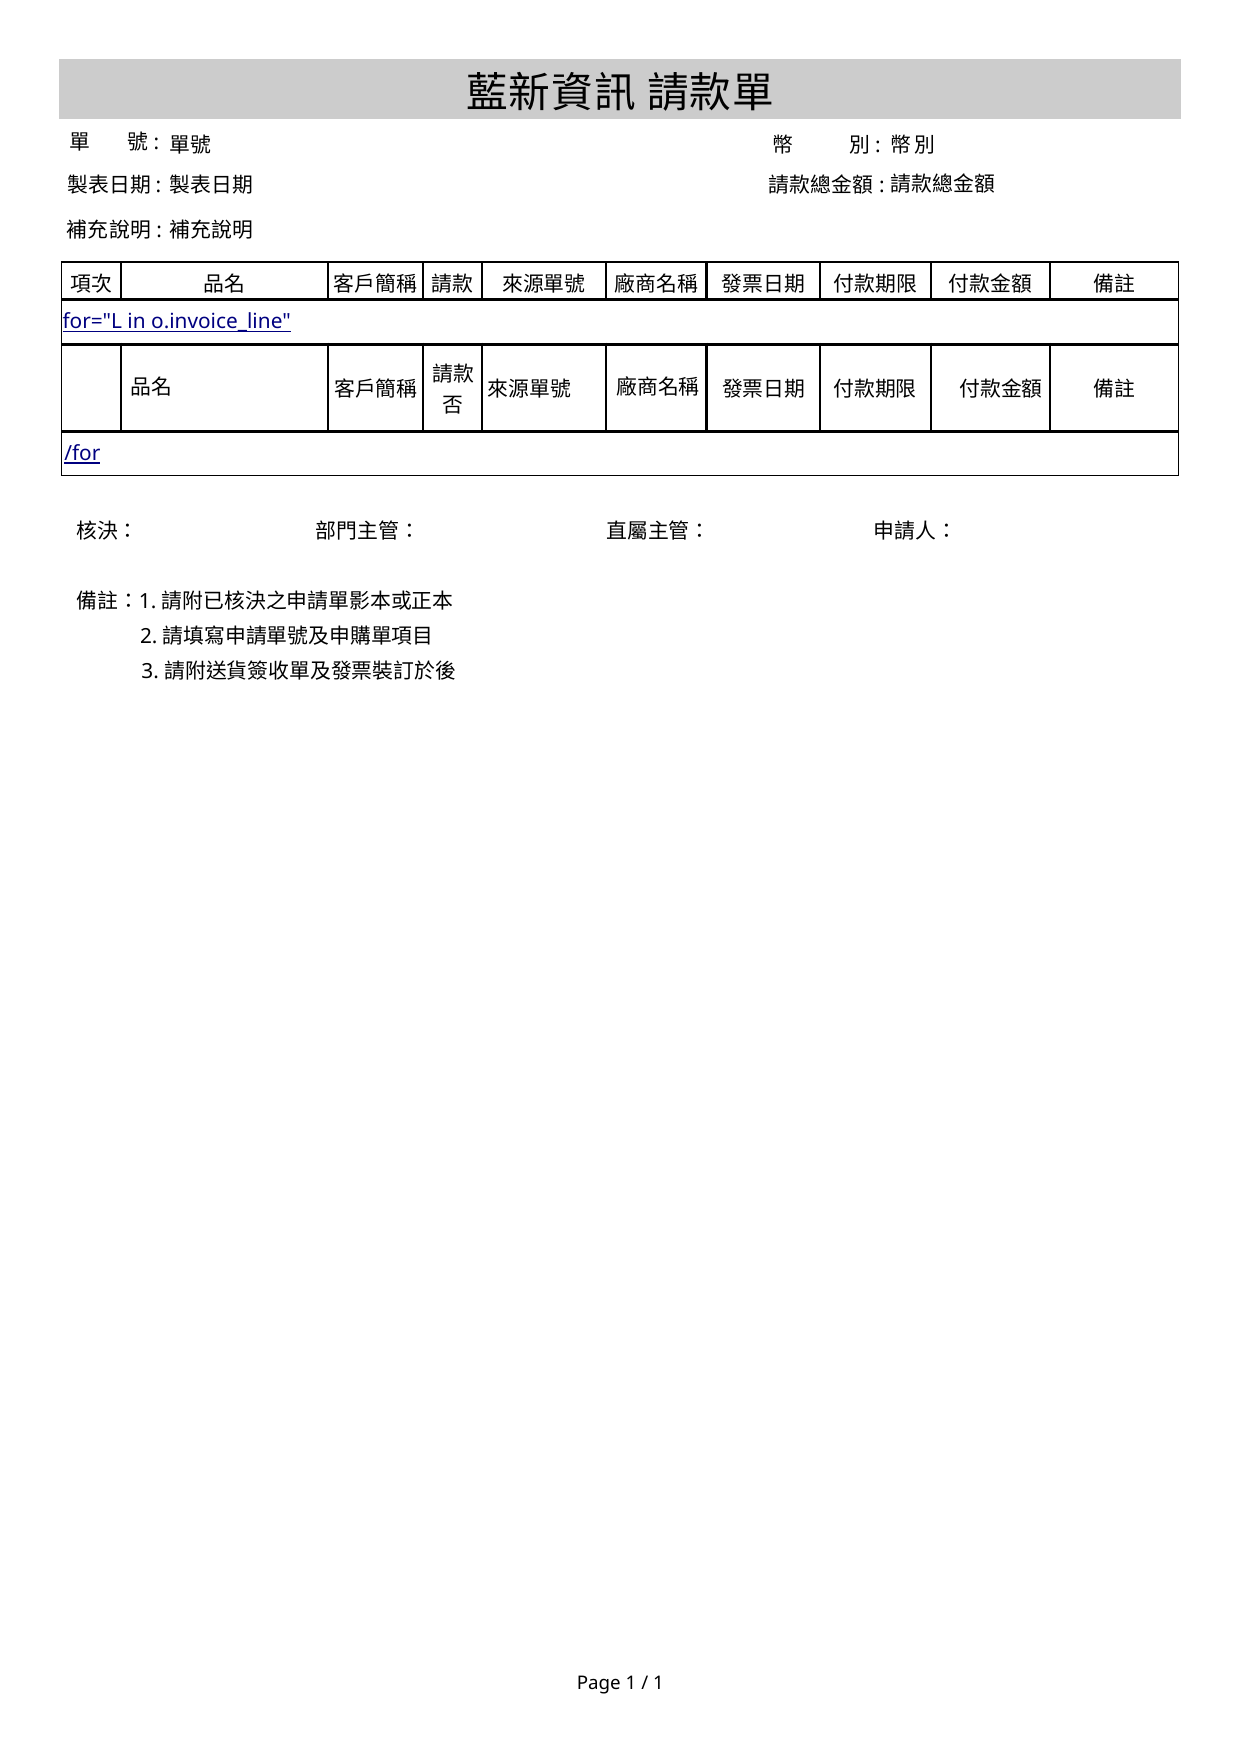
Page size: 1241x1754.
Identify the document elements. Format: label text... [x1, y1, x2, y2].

table_cell 備註 [1051, 346, 1178, 430]
table_header 備註 [1051, 263, 1178, 298]
text 備註：1. 請附已核決之申請單影本或正本 [71, 586, 1035, 614]
title 藍新資訊 請款單 [59, 59, 1181, 119]
table_header 幣 別 : [763, 119, 890, 162]
table_header 幣別 [890, 119, 1181, 162]
text 3. 請附送貨簽收單及發票裝訂於後 [71, 657, 1035, 688]
table_cell 請款總金額 : [763, 162, 890, 204]
table_cell 請款總金額 [890, 162, 1181, 204]
table_cell [890, 204, 1181, 250]
table_cell for="L in o.invoice_line" [62, 301, 1178, 343]
table_cell 付款金額 [932, 346, 1049, 430]
table_cell 請款否 [424, 346, 481, 430]
table_header 品名 [122, 263, 327, 298]
table_header 來源單號 [483, 263, 605, 298]
table_cell 來源單號 [483, 346, 605, 430]
table_header 廠商名稱 [607, 263, 705, 298]
table_cell 品名 [122, 346, 327, 430]
table_cell 製表日期 [169, 162, 763, 204]
table_cell 廠商名稱 [607, 346, 705, 430]
table_cell 製表日期 : [59, 162, 169, 204]
table_header 單號 [169, 119, 763, 162]
table_cell /for [62, 433, 1178, 474]
table_cell 補充說明 [169, 204, 763, 250]
table_header 付款期限 [821, 263, 930, 298]
table_header 項次 [62, 263, 120, 298]
text 2. 請填寫申請單號及申購單項目 [71, 622, 1035, 649]
table_cell 發票日期 [708, 346, 819, 430]
table_cell 客戶簡稱 [329, 346, 422, 430]
table_header 客戶簡稱 [329, 263, 422, 298]
table_header 請款 [424, 263, 481, 298]
table_cell [62, 346, 120, 430]
table_header 發票日期 [708, 263, 819, 298]
table_cell 補充說明 : [59, 204, 169, 250]
table_header 單 號 : [59, 119, 169, 162]
table_cell [763, 204, 890, 250]
table_cell 付款期限 [821, 346, 930, 430]
text 核決： 部門主管： 直屬主管： 申請人： [76, 514, 1181, 544]
table_header 付款金額 [932, 263, 1049, 298]
